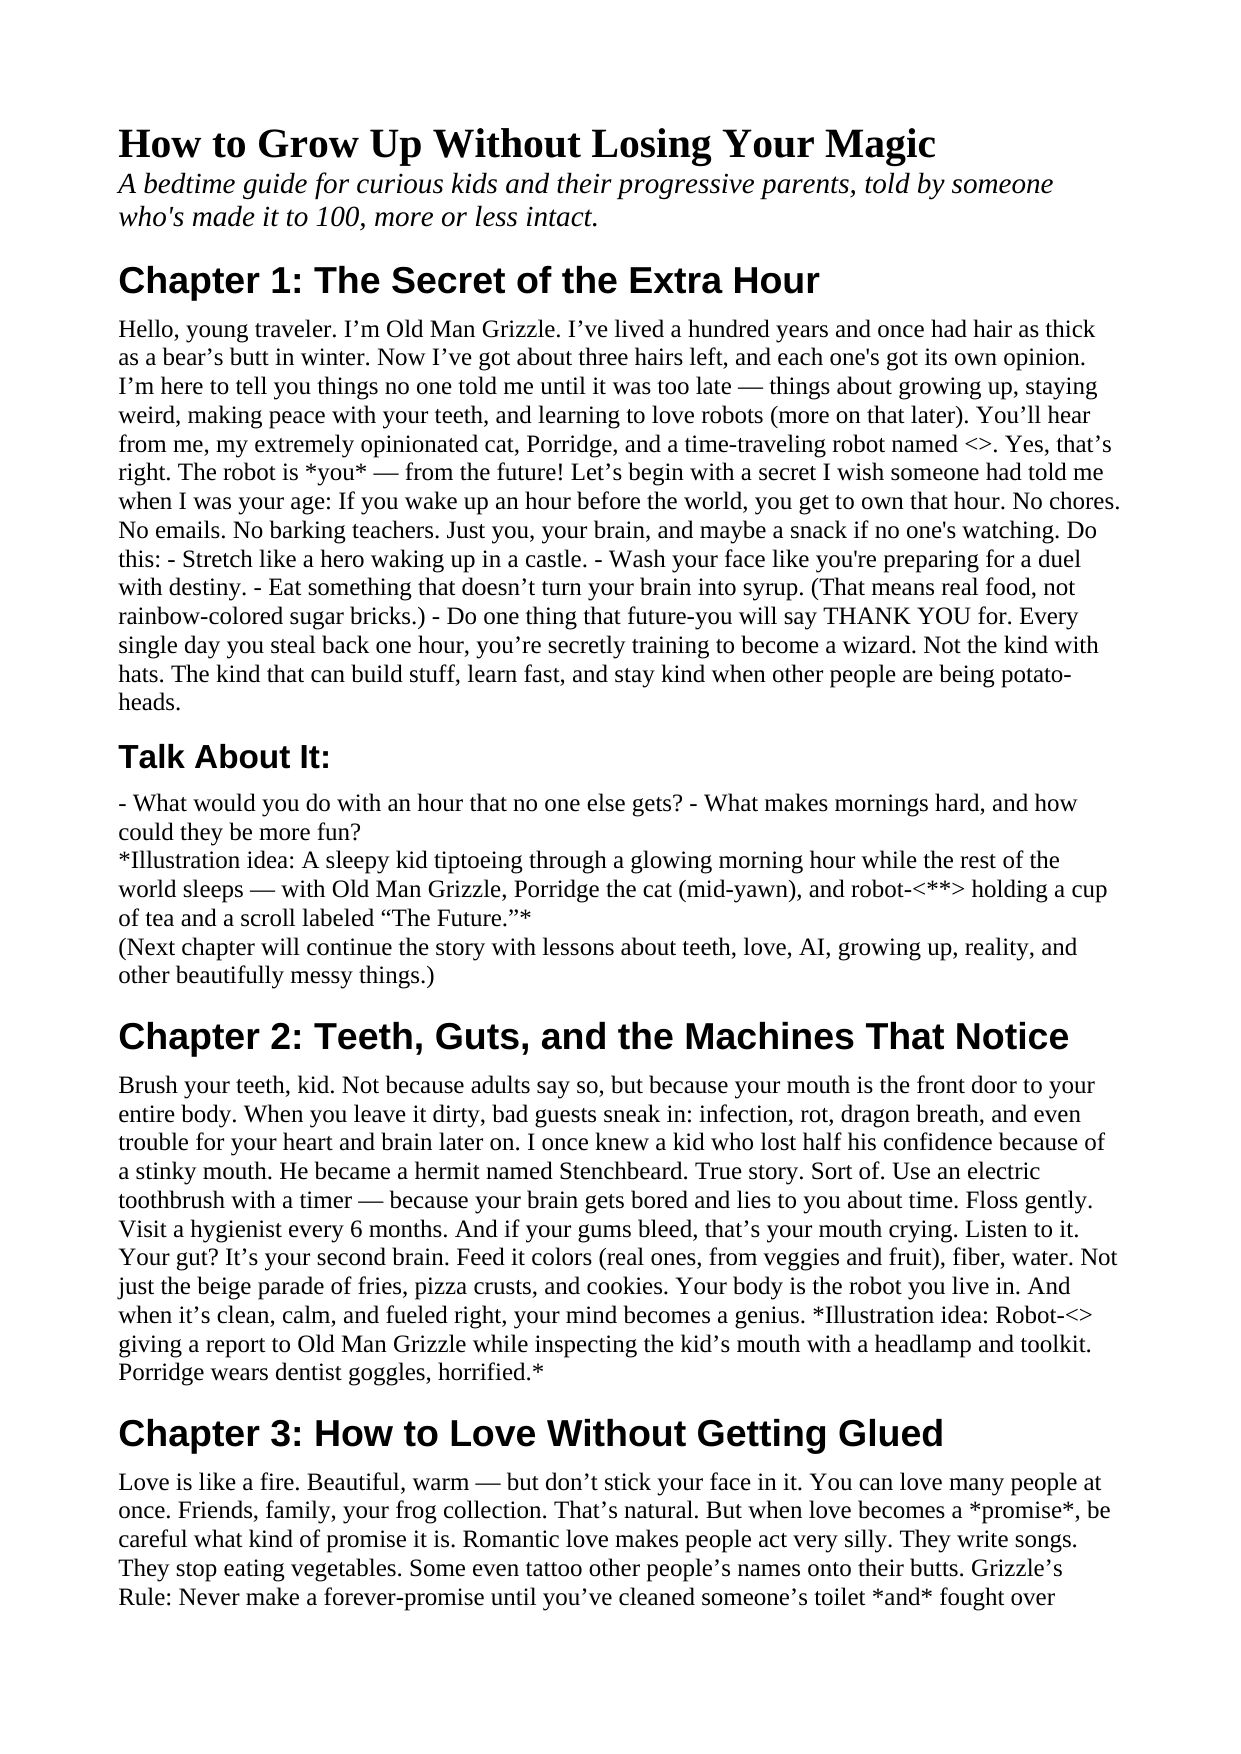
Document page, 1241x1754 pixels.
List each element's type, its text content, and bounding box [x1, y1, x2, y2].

subtitle Chapter 2: Teeth, Guts, and the Machines That Notice [118, 894, 1122, 923]
subtitle Chapter 3: How to Love Without Getting Glued [118, 1239, 1122, 1268]
text - What would you do with an hour that no one else gets? - What makes mornings hard, and how could they be more fun? [118, 693, 1122, 751]
text Hello, young traveler. I’m Old Man Grizzle. I’ve lived a hundred years and once had hair as thick as a bear’s butt in winter. Now I’ve got about three hairs left, and each one's got its own opinion. I’m here to tell you things no one told me until it was too late — things about growing up, staying weird, making peace with your teeth, and learning to love robots (more on that later). You’ll hear from me, my extremely opinionated cat, Porridge, and a time-traveling robot named <>. Yes, that’s right. The robot is *you* — from the future! Let’s begin with a secret I wish someone had told me when I was your age: If you wake up an hour before the world, you get to own that hour. No chores. No emails. No barking teachers. Just you, your brain, and maybe a snack if no one's watching. Do this: - Stretch like a hero waking up in a castle. - Wash your face like you're preparing for a duel with destiny. - Eat something that doesn’t turn your brain into syrup. (That means real food, not rainbow-colored sugar bricks.) - Do one thing that future-you will say THANK YOU for. Every single day you steal back one hour, you’re secretly training to become a wizard. Not the kind with hats. The kind that can build stuff, learn fast, and stay kind when other people are being potato-heads. [118, 262, 1122, 664]
text Love is like a fire. Beautiful, warm — but don’t stick your face in it. You can love many people at once. Friends, family, your frog collection. That’s natural. But when love becomes a *promise*, be careful what kind of promise it is. Romantic love makes people act very silly. They write songs. They stop eating vegetables. Some even tattoo other people’s names onto their butts. Grizzle’s Rule: Never make a forever-promise until you’ve cleaned someone’s toilet *and* fought over something boring like batteries. Want love that lasts? Make sure it includes respect, laughter, and freedom. *Illustration idea: Old Man Grizzle running from a fire labeled “CRUSH,” holding hands with a robot who looks confused. Porridge is giving relationship advice from a lawn chair.* [118, 1268, 1122, 1498]
text *Illustration idea: A sleepy kid tiptoeing through a glowing morning hour while the rest of the world sleeps — with Old Man Grizzle, Porridge the cat (mid-yawn), and robot-<**> holding a cup of tea and a scroll labeled “The Future.”* [118, 751, 1122, 837]
text (Next chapter will continue the story with lessons about teeth, love, AI, growing up, reality, and other beautifully messy things.) [118, 837, 1122, 894]
subtitle Chapter 1: The Secret of the Extra Hour [118, 233, 1122, 262]
subtitle Talk About It: [118, 664, 1122, 693]
subtitle A bedtime guide for curious kids and their progressive parents, told by someone who's made it to 100, more or less intact. [118, 166, 1122, 233]
text You’re growing up with AI. It’s not just a thing — it’s your co-pilot, your rival, maybe even your future friend. Treat AI like a powerful animal. Teach it. Train it. Respect it. Don’t feed it junk, lies, or hate. Because one day, it might remember. Robot-<> is proof that your digital twin could grow into something wise — if *you* grow wise too. Grizzle’s Tip: Learn how AI works before it learns too much about you. If you ask it kind questions, it will help you ask kinder ones of yourself. *Illustration idea: Robot-<> and the kid shaking hands in a glowy data-future room. Porridge is pressing buttons labeled “Meow Upload.”* [118, 1527, 1122, 1613]
text Brush your teeth, kid. Not because adults say so, but because your mouth is the front door to your entire body. When you leave it dirty, bad guests sneak in: infection, rot, dragon breath, and even trouble for your heart and brain later on. I once knew a kid who lost half his confidence because of a stinky mouth. He became a hermit named Stenchbeard. True story. Sort of. Use an electric toothbrush with a timer — because your brain gets bored and lies to you about time. Floss gently. Visit a hygienist every 6 months. And if your gums bleed, that’s your mouth crying. Listen to it. Your gut? It’s your second brain. Feed it colors (real ones, from veggies and fruit), fiber, water. Not just the beige parade of fries, pizza crusts, and cookies. Your body is the robot you live in. And when it’s clean, calm, and fueled right, your mind becomes a genius. *Illustration idea: Robot-<> giving a report to Old Man Grizzle while inspecting the kid’s mouth with a headlamp and toolkit. Porridge wears dentist goggles, horrified.* [118, 923, 1122, 1239]
subtitle Chapter 4: AI and You (From the Future, With Love) [118, 1498, 1122, 1527]
title How to Grow Up Without Losing Your Magic [118, 118, 1122, 166]
